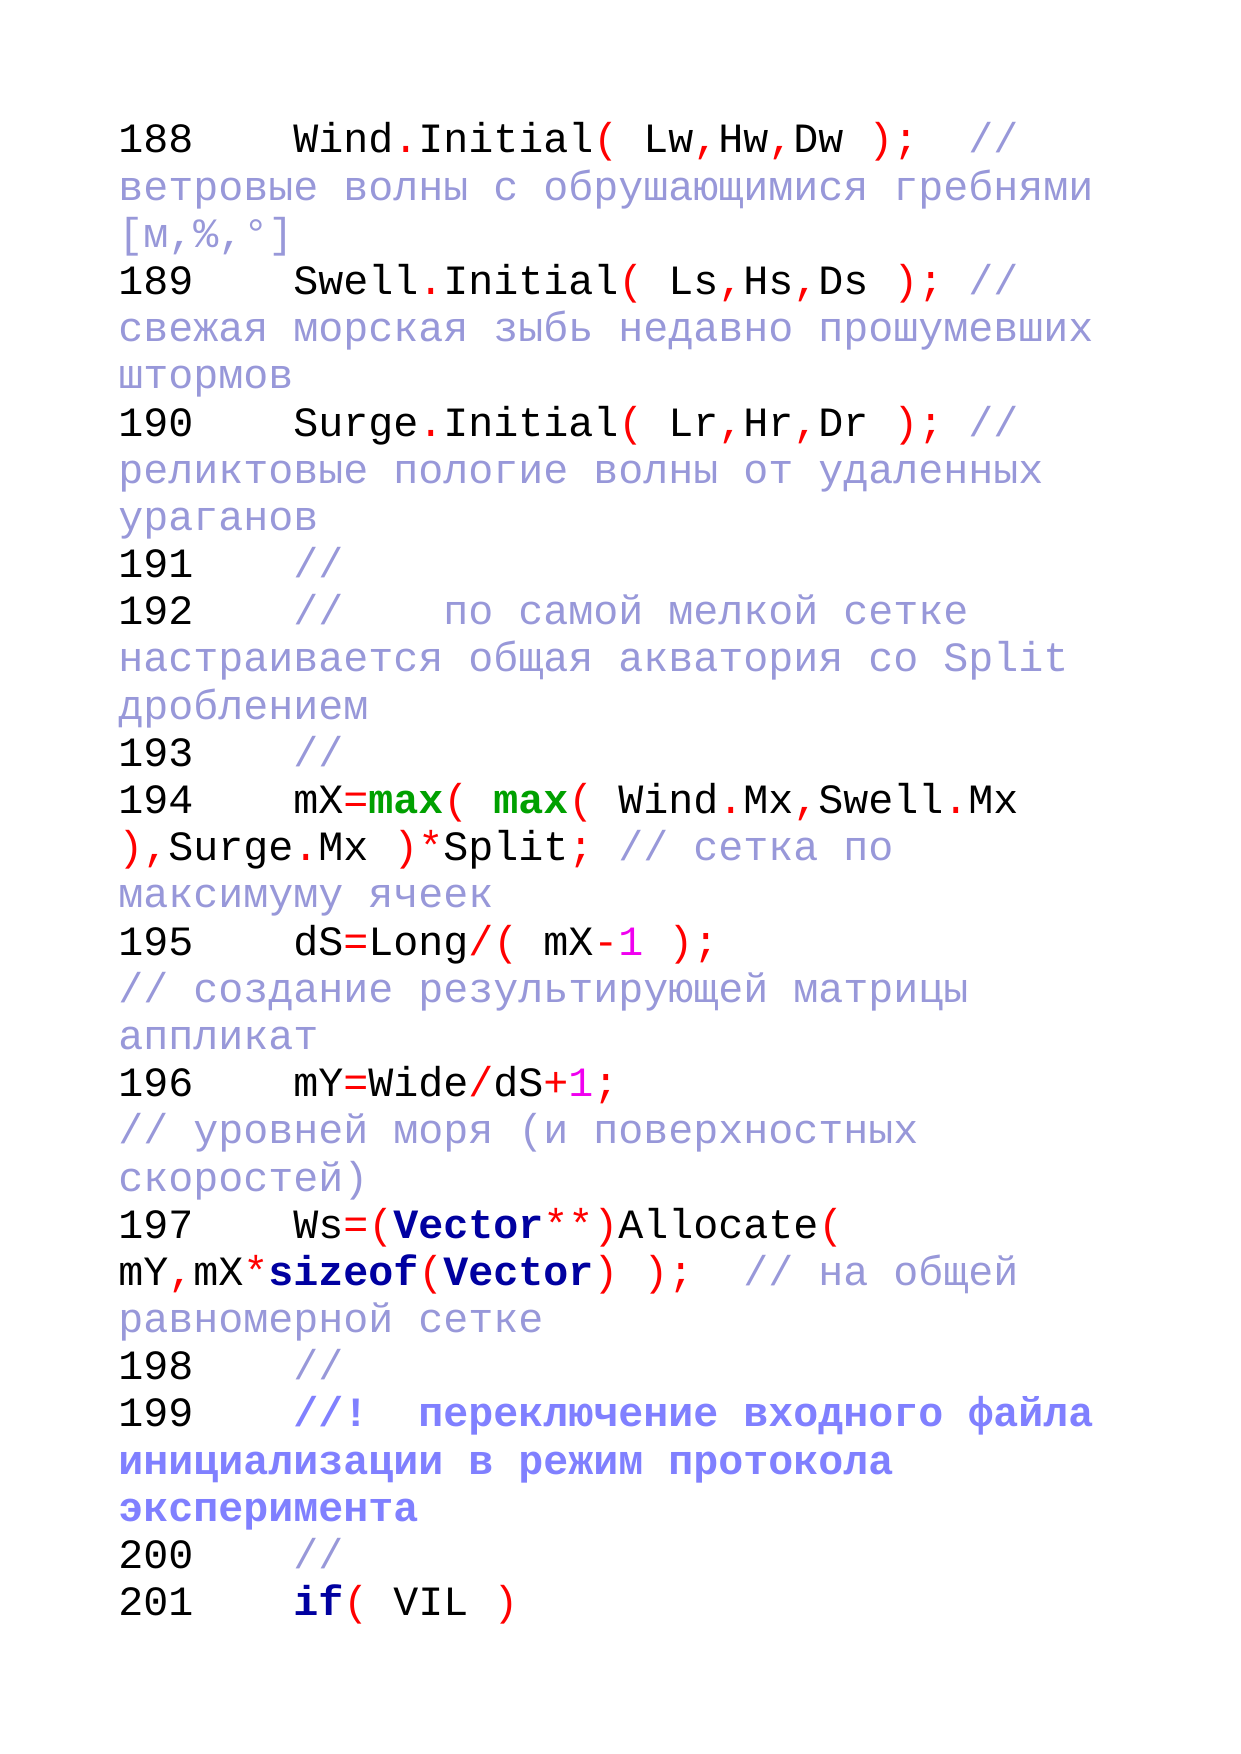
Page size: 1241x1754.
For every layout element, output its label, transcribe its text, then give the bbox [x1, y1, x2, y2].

subtitle 196 mY=Wide/dS+1; // уровней моря (и поверхностных скоростей) [118, 1062, 1122, 1203]
subtitle 191 // [118, 543, 1122, 590]
subtitle 194 mX=max( max( Wind.Mx,Swell.Mx ),Surge.Mx )*Split; // сетка по максимуму ячеек [118, 779, 1122, 920]
subtitle 199 //! переключение входного файла инициализации в режим протокола эксперимента [118, 1392, 1122, 1534]
subtitle 189 Swell.Initial( Ls,Hs,Ds ); // свежая морская зыбь недавно прошумевших штормов [118, 260, 1122, 401]
subtitle 200 // [118, 1534, 1122, 1581]
subtitle 198 // [118, 1345, 1122, 1392]
subtitle 192 // по самой мелкой сетке настраивается общая акватория со Split дроблением [118, 590, 1122, 732]
subtitle 201 if( VIL ) [118, 1581, 393, 1628]
subtitle 201 if( VIL ) [493, 1581, 1122, 1628]
subtitle 188 Wind.Initial( Lw,Hw,Dw ); // ветровые волны с обрушающимися гребнями [м,%,°] [118, 118, 1122, 260]
subtitle 195 dS=Long/( mX-1 ); // создание результирующей матрицы аппликат [118, 920, 1122, 1062]
subtitle 193 // [118, 732, 1122, 779]
subtitle 197 Ws=(Vector**)Allocate( mY,mX*sizeof(Vector) ); // на общей равномерной сетке [118, 1203, 1122, 1345]
subtitle 190 Surge.Initial( Lr,Hr,Dr ); // реликтовые пологие волны от удаленных ураганов [118, 401, 1122, 543]
